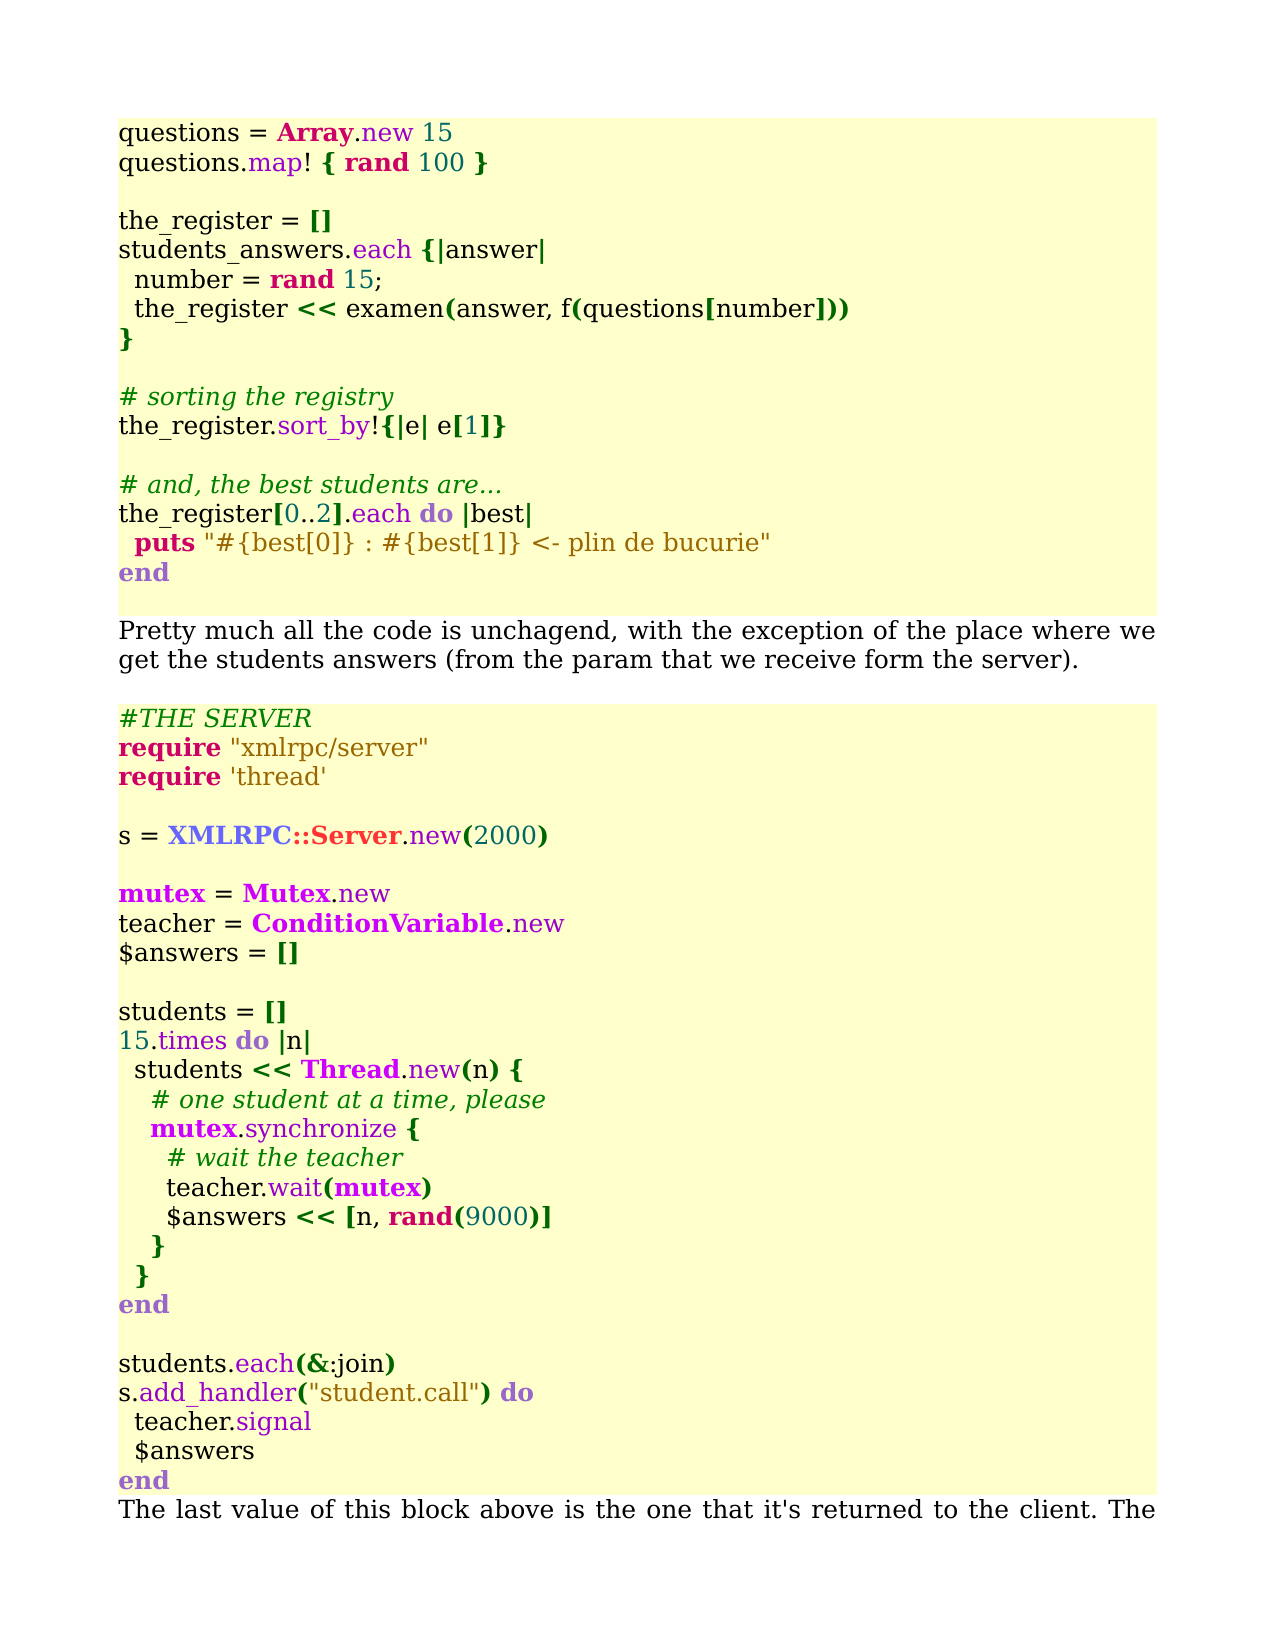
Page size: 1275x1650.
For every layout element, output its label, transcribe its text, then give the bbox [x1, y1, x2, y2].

text questions = Array.new 15 [118, 118, 1157, 147]
text # sorting the registry [118, 382, 1157, 411]
text the_register.sort_by!{|e| e[1]} [118, 411, 1157, 441]
text number = rand 15; [118, 265, 1157, 294]
text s = XMLRPC::Server.new(2000) [118, 821, 1157, 850]
text The last value of this block above is the one that it's returned to the client. The [118, 1495, 1157, 1524]
text } [118, 1261, 1157, 1290]
text students << Thread.new(n) { [118, 1055, 1157, 1085]
text end [118, 558, 1157, 587]
text teacher.wait(mutex) [118, 1172, 1157, 1202]
text $answers = [] [118, 938, 1157, 967]
text mutex.synchronize { [118, 1114, 1157, 1143]
text # and, the best students are... [118, 470, 1157, 499]
text questions.map! { rand 100 } [118, 147, 1157, 177]
text s.add_handler("student.call") do [118, 1378, 1157, 1407]
text 15.times do |n| [118, 1026, 1157, 1055]
text teacher = ConditionVariable.new [118, 909, 1157, 938]
text mutex = Mutex.new [118, 879, 1157, 909]
text end [118, 1290, 1157, 1319]
text } [118, 1231, 1157, 1261]
text the_register = [] [118, 206, 1157, 235]
text the_register << examen(answer, f(questions[number])) [118, 294, 1157, 323]
text Pretty much all the code is unchagend, with the exception of the place where we get the students answers (from the param that we receive form the server). [118, 616, 1157, 674]
text teacher.signal [118, 1407, 1157, 1436]
text #THE SERVER [118, 704, 1157, 733]
text students.each(&:join) [118, 1348, 1157, 1378]
text puts "#{best[0]} : #{best[1]} <- plin de bucurie" [118, 528, 1157, 558]
text students = [] [118, 997, 1157, 1026]
text $answers << [n, rand(9000)] [118, 1202, 1157, 1231]
text $answers [118, 1436, 1157, 1466]
text end [118, 1466, 1157, 1495]
text } [118, 323, 1157, 353]
text the_register[0..2].each do |best| [118, 499, 1157, 528]
text require "xmlrpc/server" [118, 733, 1157, 762]
text require 'thread' [118, 762, 1157, 792]
text # one student at a time, please [118, 1085, 1157, 1114]
text students_answers.each {|answer| [118, 235, 1157, 265]
text # wait the teacher [118, 1143, 1157, 1172]
